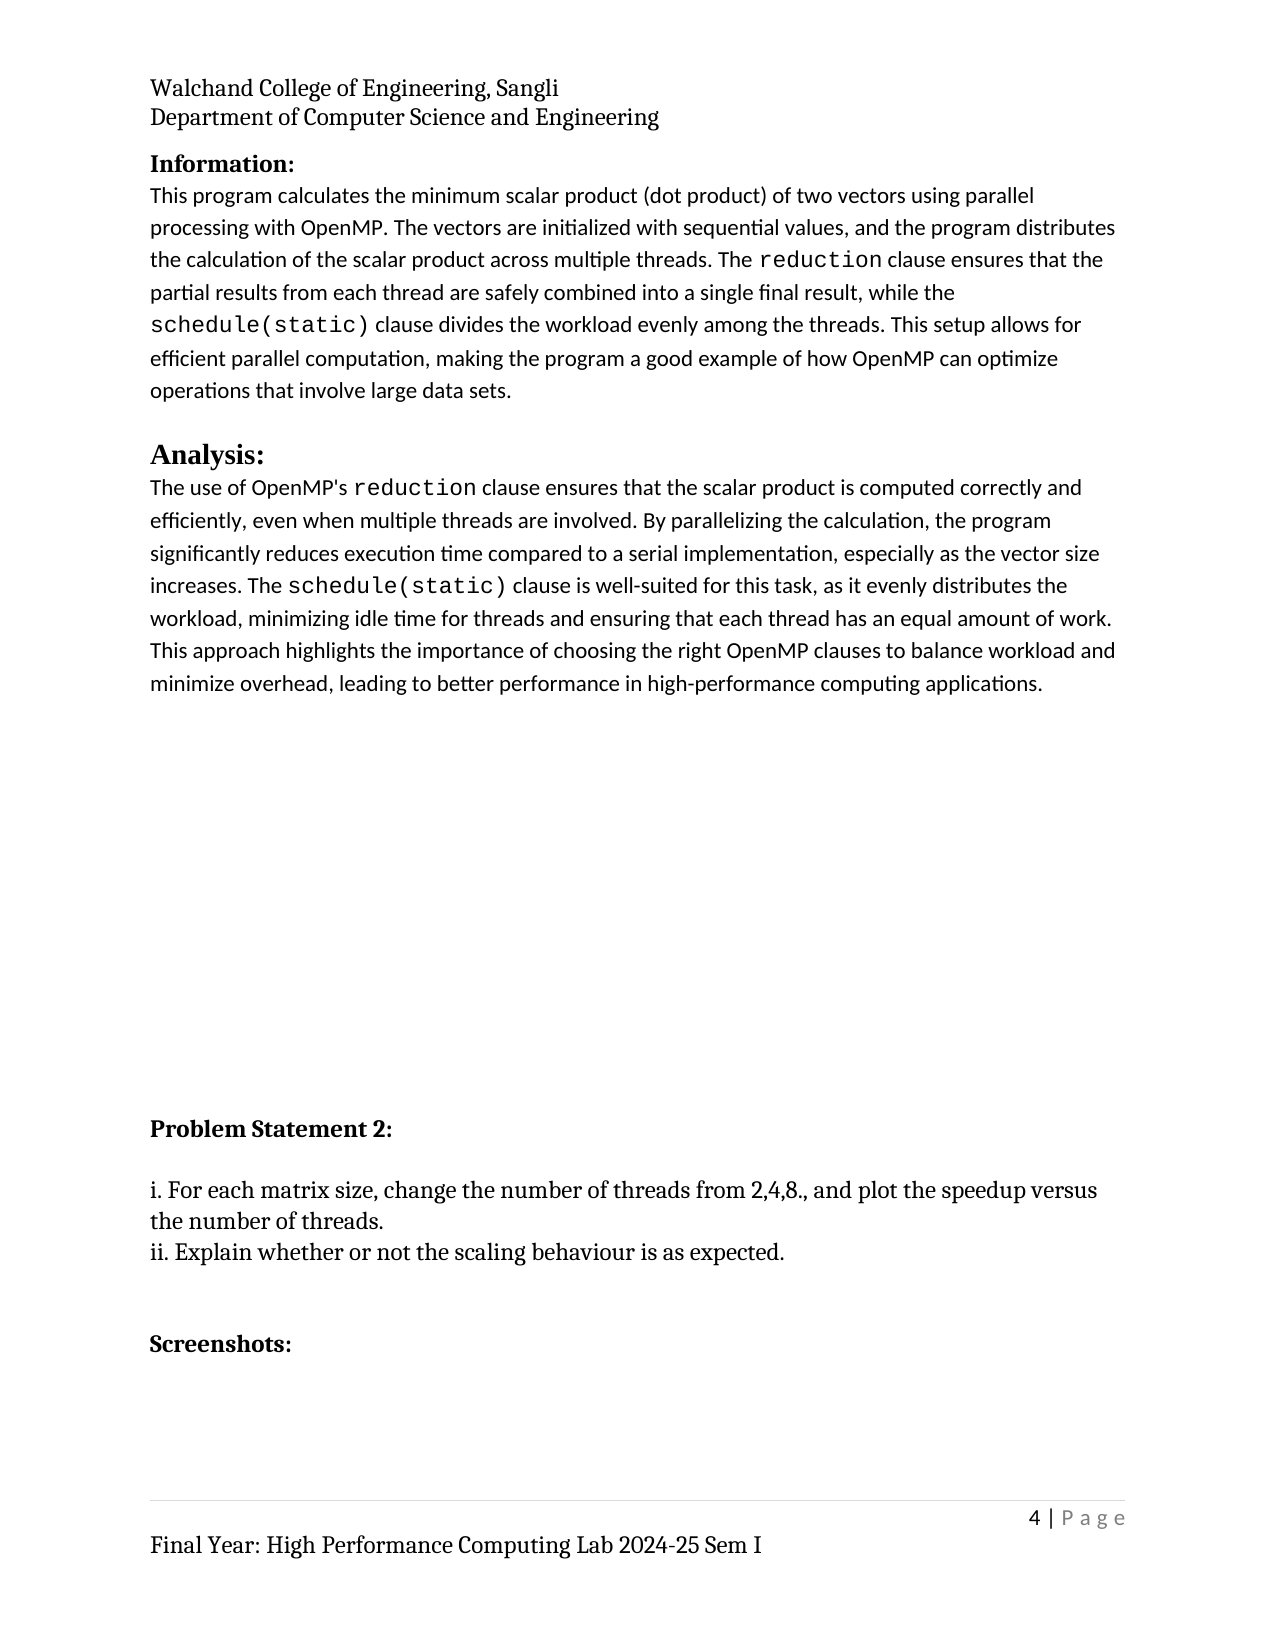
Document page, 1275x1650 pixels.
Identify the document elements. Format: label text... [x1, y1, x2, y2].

text This program calculates the minimum scalar product (dot product) of two vectors using parallel processing with OpenMP. The vectors are initialized with sequential values, and the program distributes the calculation of the scalar product across multiple threads. The reduction clause ensures that the partial results from each thread are safely combined into a single final result, while the schedule(static) clause divides the workload evenly among the threads. This setup allows for efficient parallel computation, making the program a good example of how OpenMP can optimize operations that involve large data sets. [150, 181, 1125, 404]
text Screenshots: [150, 1330, 1125, 1359]
text The use of OpenMP's reduction clause ensures that the scalar product is computed correctly and efficiently, even when multiple threads are involved. By parallelizing the calculation, the program significantly reduces execution time compared to a serial implementation, especially as the vector size increases. The schedule(static) clause is well-suited for this task, as it evenly distributes the workload, minimizing idle time for threads and ensuring that each thread has an equal amount of work. This approach highlights the importance of choosing the right OpenMP clauses to balance workload and minimize overhead, leading to better performance in high-performance computing applications. [150, 473, 1125, 697]
text Problem Statement 2: [150, 1115, 1125, 1144]
text ii. Explain whether or not the scaling behaviour is as expected. [150, 1238, 1125, 1267]
subtitle Information: [150, 150, 1125, 179]
text i. For each matrix size, change the number of threads from 2,4,8., and plot the speedup versus the number of threads. [150, 1176, 1125, 1236]
subtitle Analysis: [150, 437, 1125, 471]
